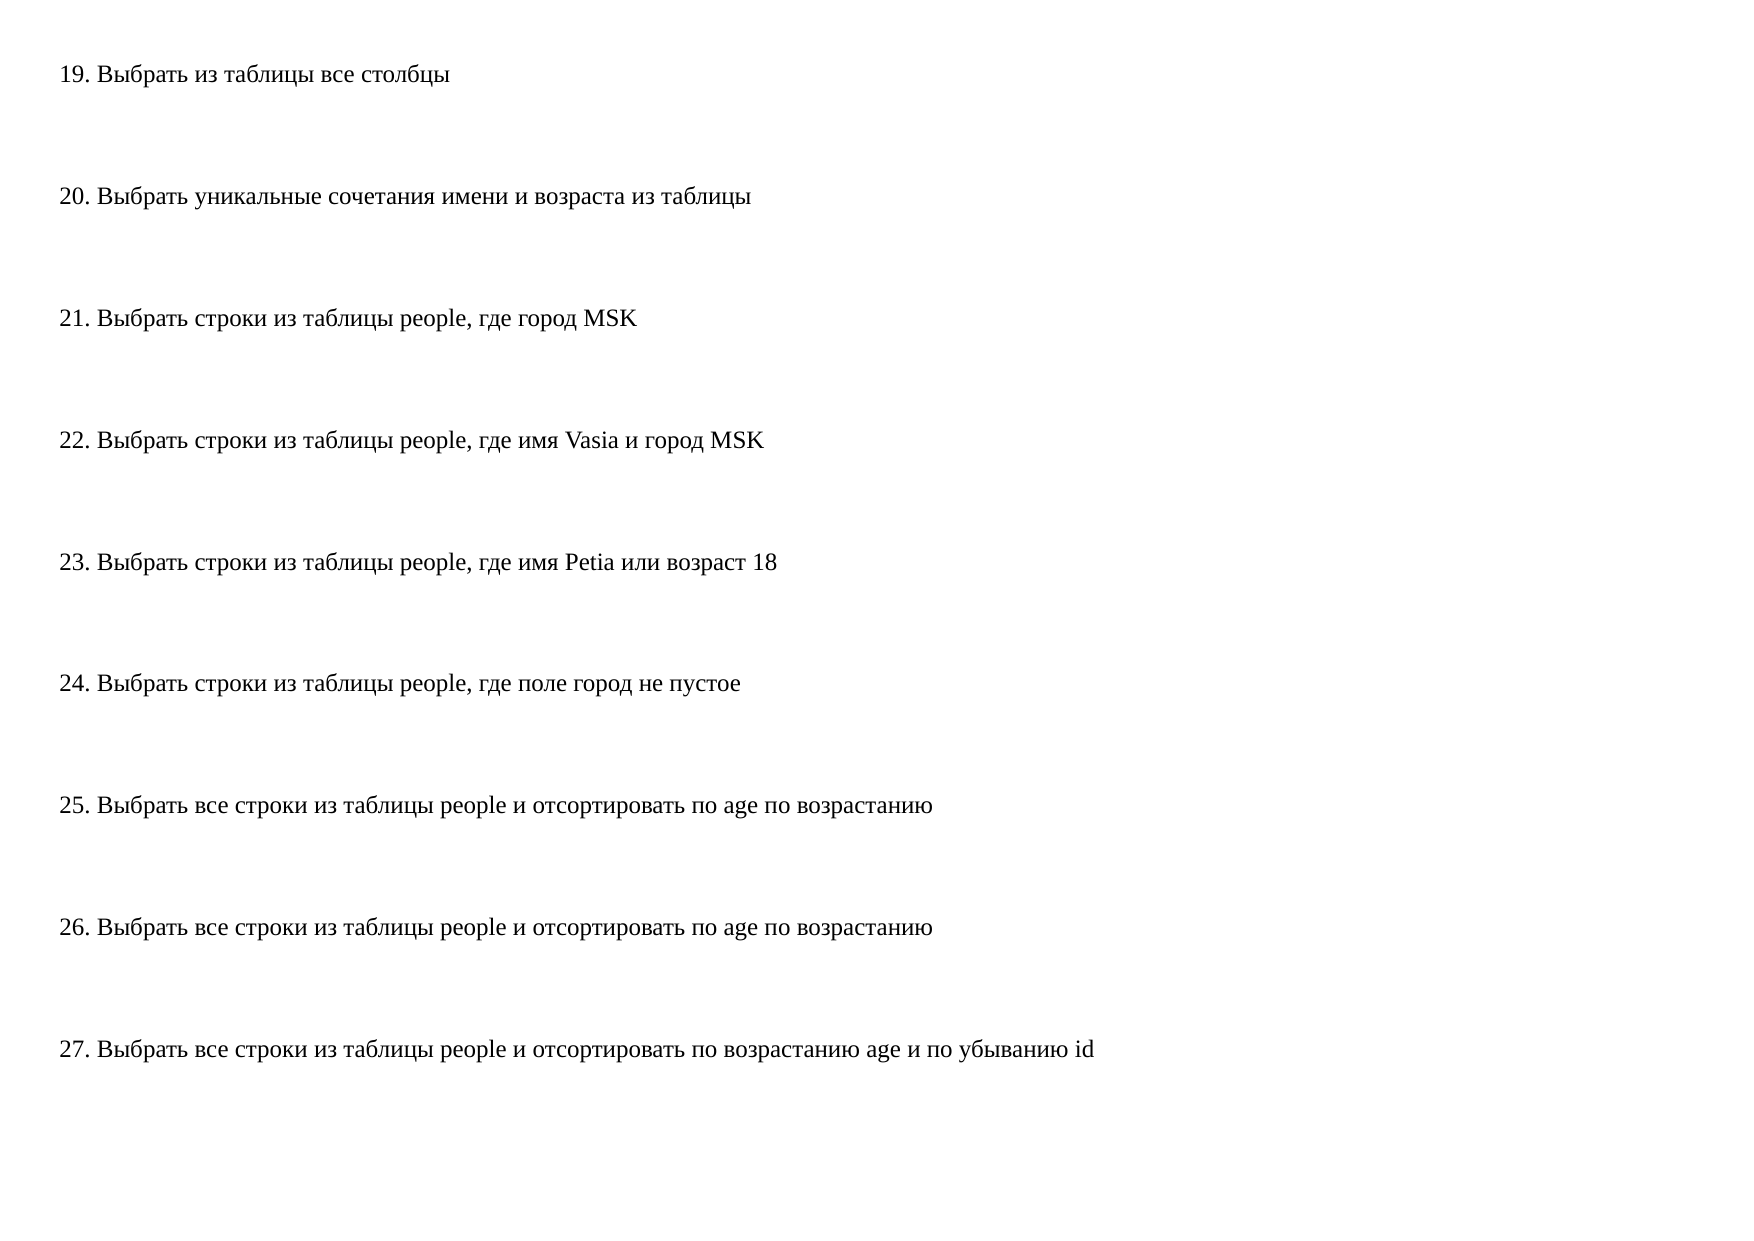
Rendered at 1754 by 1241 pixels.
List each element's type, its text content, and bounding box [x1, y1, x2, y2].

text 21. Выбрать строки из таблицы people, где город MSK [59, 303, 1695, 332]
text 25. Выбрать все строки из таблицы people и отсортировать по age по возрастанию [59, 790, 1695, 819]
text 26. Выбрать все строки из таблицы people и отсортировать по age по возрастанию [59, 912, 1695, 941]
text 20. Выбрать уникальные сочетания имени и возраста из таблицы [59, 181, 1695, 210]
text 27. Выбрать все строки из таблицы people и отсортировать по возрастанию age и по убыванию id [59, 1034, 1695, 1063]
text 19. Выбрать из таблицы все столбцы [59, 59, 1695, 88]
text 23. Выбрать строки из таблицы people, где имя Petia или возраст 18 [59, 547, 1695, 575]
text 24. Выбрать строки из таблицы people, где поле город не пустое [59, 668, 1695, 697]
text 22. Выбрать строки из таблицы people, где имя Vasia и город MSK [59, 425, 1695, 453]
